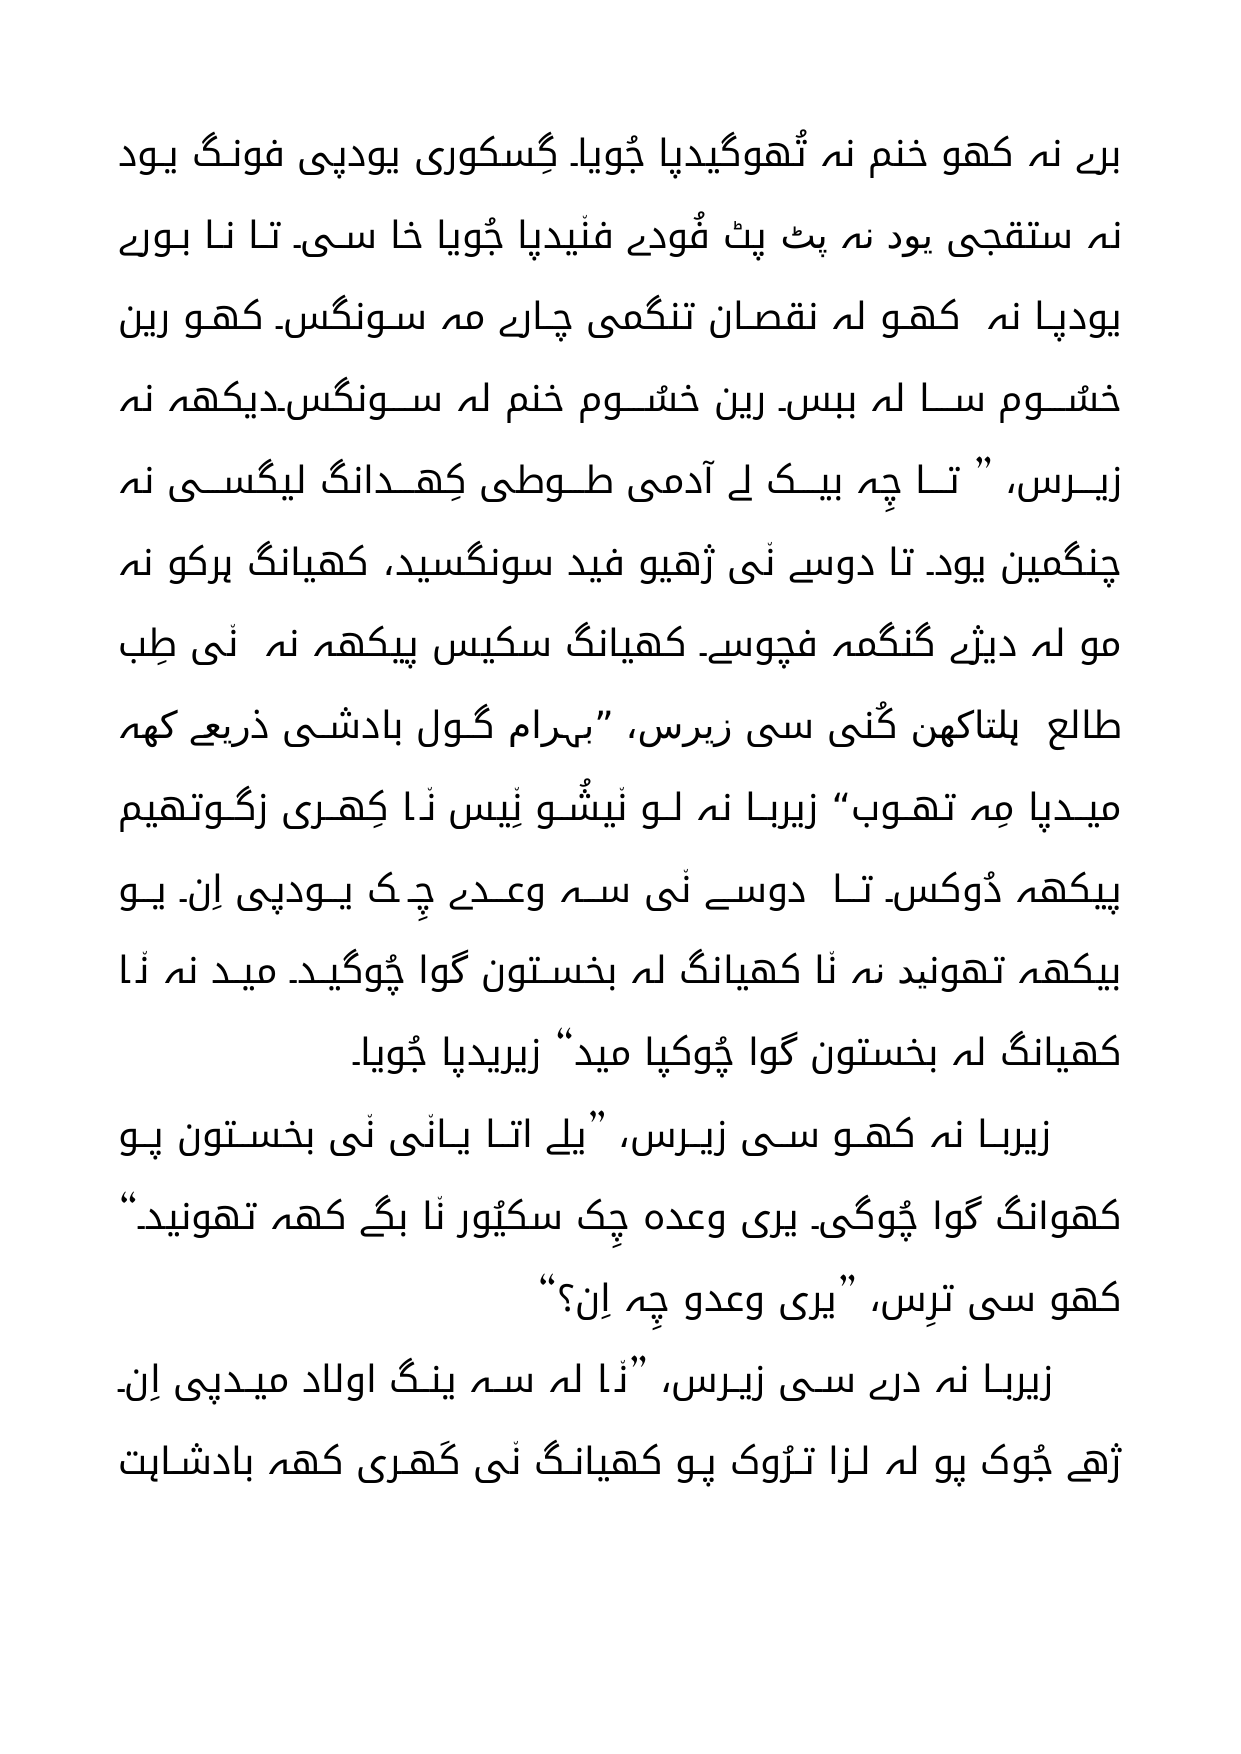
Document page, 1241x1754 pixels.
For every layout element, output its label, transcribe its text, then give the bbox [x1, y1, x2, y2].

text برے نہ کھو خنم نہ تُھوگیدپا جُویا۔ گِسکوری یودپی فونگ یود نہ ستقجی یود نہ پٹ پٹ فُودے فن٘یدپا جُویا خا سی۔ تا نا بورے یودپا نہ کھو لہ نقصان تنگمی چارے مہ سونگس۔ کھو رین خسُوم سا لہ ببس۔ رین خسُوم خنم لہ سونگس۔دیکھہ نہ زیرس، ” تا چِہ بیک لے آدمی طوطی کِھدانگ لیگسی نہ چنگمین یود۔ تا دوسے ن٘ی ژھیو فید سونگسید، کھیانگ ہرکو نہ مو لہ دیژے گنگمہ فچوسے۔ کھیانگ سکیس پیکھہ نہ ن٘ی طِب طالع ہلتاکھن کُنی سی زیرس، ”بہرام گول بادشی ذریعے کھہ میدپا مِہ تھوب“ زیربا نہ لو ن٘یشُو نِ٘یس ن٘ا کِھری زگوتھیم پیکھہ دُوکس۔ تا دوسے ن٘ی سہ وعدے چِک یودپی اِن۔ یو بیکھہ تھونید نہ ن٘ا کھیانگ لہ بخستون گوا چُوگید۔ مید نہ ن٘ا کھیانگ لہ بخستون گوا چُوکپا مید“ زیریدپا جُویا۔ [118, 118, 1122, 1089]
text زیربا نہ کھو سی زیرس، ”یلے اتا یان٘ی ن٘ی بخستون پو کھوانگ گوا چُوگی۔ یری وعدہ چِک سکیُور ن٘ا بگے کھہ تھونید۔“ کھو سی ترِس، ”یری وعدو چِہ اِن؟“ [118, 1099, 1122, 1334]
text زیربا نہ درے سی زیرس، ”ن٘ا لہ سہ ینگ اولاد میدپی اِن۔ ژھے جُوک پو لہ لزا ترُوک پو کھیانگ ن٘ی کَھری کھہ بادشاہت [118, 1345, 1122, 1498]
